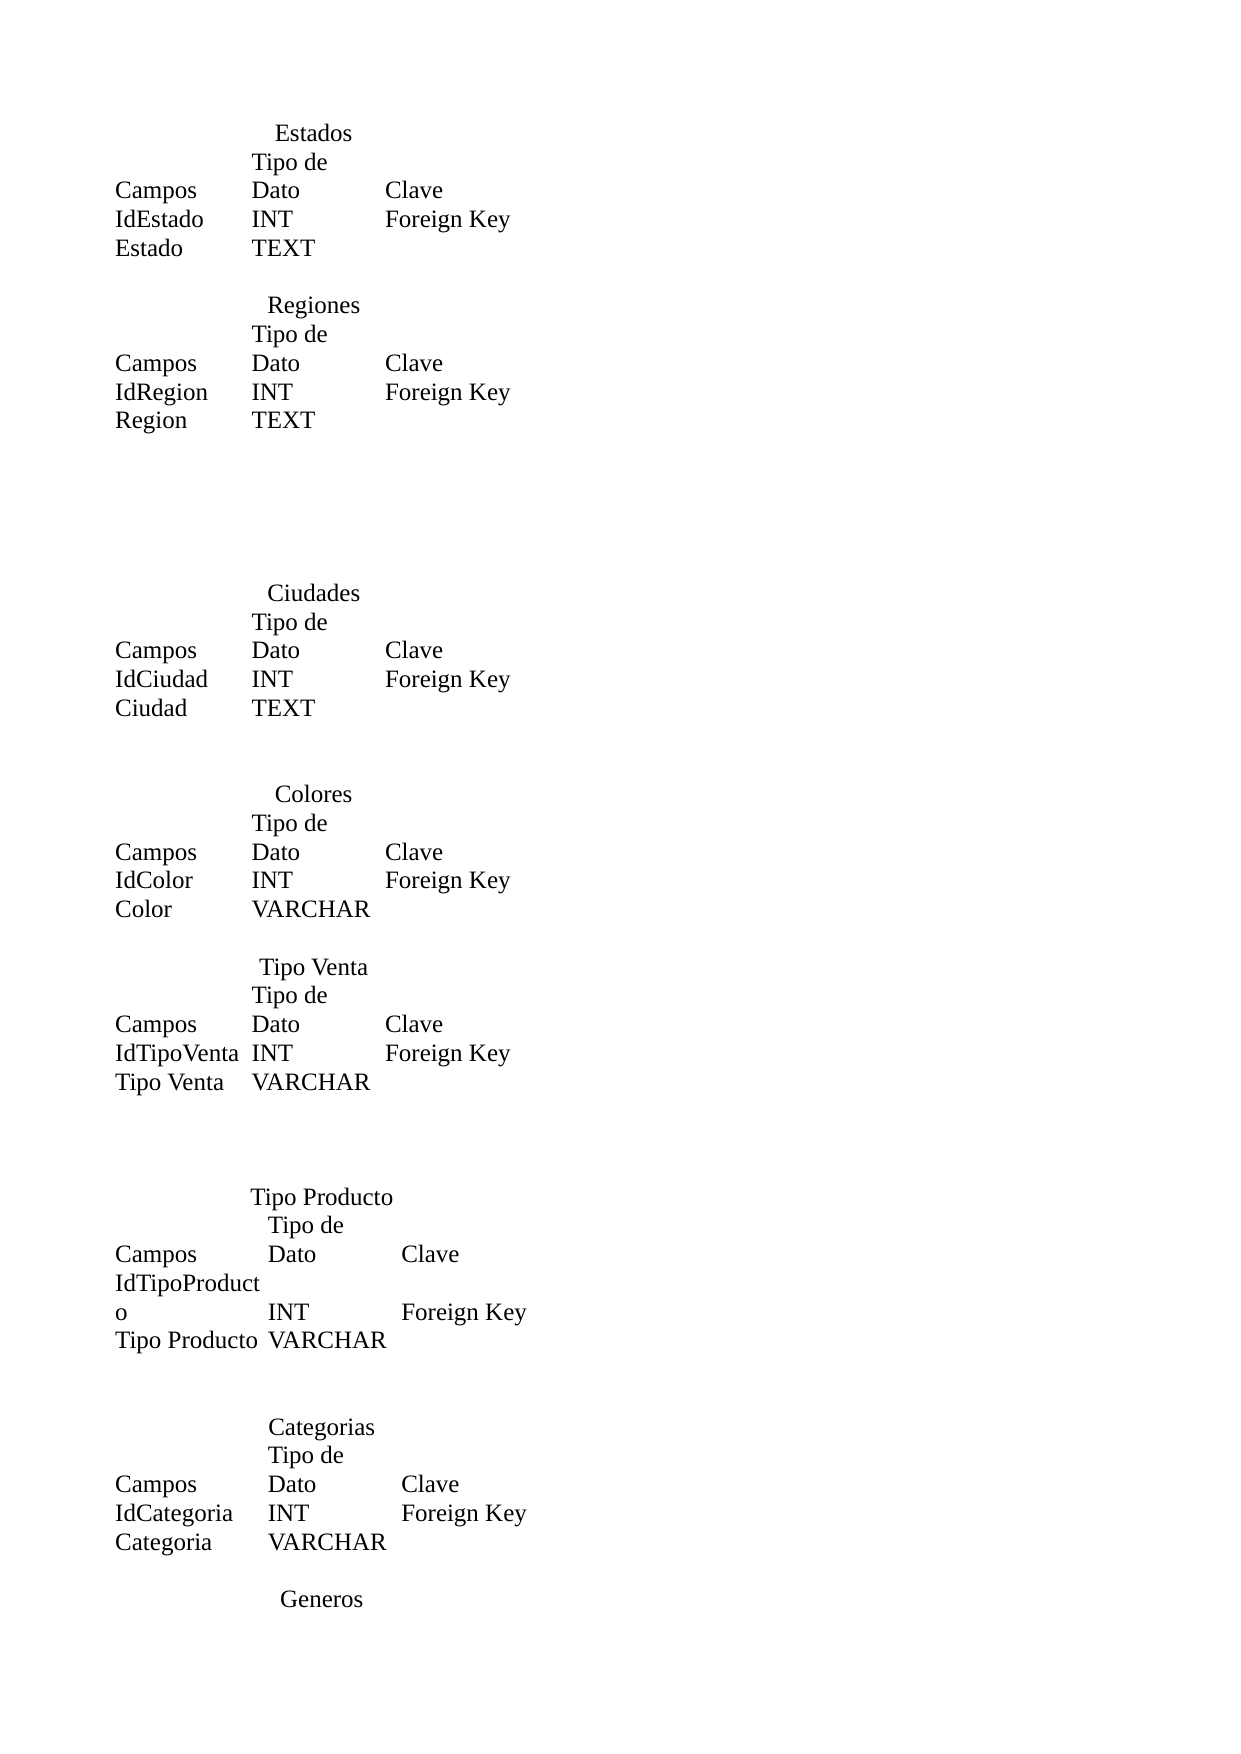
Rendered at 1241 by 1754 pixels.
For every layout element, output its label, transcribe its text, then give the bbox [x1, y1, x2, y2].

table_cell Ciudad [112, 693, 248, 722]
table_cell IdCiudad [112, 664, 248, 693]
table_cell IdEstado [112, 204, 248, 233]
table_cell Tipo de Dato [248, 147, 382, 204]
table_cell Tipo de Dato [248, 808, 382, 866]
table_cell Colores [112, 779, 515, 808]
table_cell Estado [112, 233, 248, 262]
table_cell Tipo de Dato [248, 319, 382, 377]
table_cell TEXT [248, 406, 382, 434]
table_cell TEXT [248, 233, 382, 262]
table_cell Clave [398, 1441, 531, 1498]
table_cell INT [248, 204, 382, 233]
table_cell IdTipoVenta [112, 1038, 248, 1067]
table_cell [398, 1383, 531, 1412]
table_cell IdTipoProducto [112, 1268, 264, 1326]
table_cell Campos [112, 808, 248, 866]
table_cell [398, 1326, 531, 1354]
table_cell Campos [112, 319, 248, 377]
table_cell [112, 1556, 264, 1584]
table_cell Region [112, 406, 248, 434]
table_cell Foreign Key [398, 1498, 531, 1527]
table_cell [112, 751, 248, 779]
table_cell Clave [382, 607, 515, 664]
table_cell Tipo Producto [112, 1326, 264, 1354]
table_cell Tipo Venta [112, 952, 515, 981]
table_cell [112, 1354, 264, 1383]
table_cell Foreign Key [382, 664, 515, 693]
table_cell Estados [112, 118, 515, 147]
table_cell [382, 1067, 515, 1096]
table_cell [398, 1354, 531, 1383]
table_cell INT [248, 1038, 382, 1067]
table_cell Color [112, 894, 248, 923]
table_cell Campos [112, 607, 248, 664]
table_cell [382, 233, 515, 262]
table_cell VARCHAR [265, 1326, 398, 1354]
table_cell [382, 894, 515, 923]
table_cell [382, 262, 515, 291]
table_cell IdRegion [112, 377, 248, 406]
table_cell Foreign Key [382, 377, 515, 406]
table_header Ciudades [112, 578, 515, 607]
table_cell [382, 722, 515, 751]
table_cell Clave [382, 808, 515, 866]
table_cell [382, 923, 515, 952]
table_cell [248, 262, 382, 291]
table_cell Tipo de Dato [265, 1211, 398, 1268]
table_cell IdColor [112, 866, 248, 894]
table_cell Tipo de Dato [248, 981, 382, 1038]
table_cell Tipo de Dato [265, 1441, 398, 1498]
table_cell VARCHAR [248, 1067, 382, 1096]
table_cell [382, 751, 515, 779]
table_cell INT [248, 664, 382, 693]
table_cell [265, 1383, 398, 1412]
table_cell Campos [112, 1441, 264, 1498]
table_cell INT [248, 866, 382, 894]
table_cell VARCHAR [265, 1527, 398, 1556]
table_cell Campos [112, 981, 248, 1038]
table_cell INT [265, 1268, 398, 1326]
table_cell Campos [112, 1211, 264, 1268]
table_cell [112, 262, 248, 291]
table_cell Tipo Venta [112, 1067, 248, 1096]
table_cell INT [265, 1498, 398, 1527]
table_cell [398, 1556, 531, 1584]
table_cell Foreign Key [398, 1268, 531, 1326]
table_header Tipo Producto [112, 1182, 531, 1211]
table_cell [382, 406, 515, 434]
table_cell Categoria [112, 1527, 264, 1556]
table_cell Regiones [112, 291, 515, 319]
table_cell IdCategoria [112, 1498, 264, 1527]
table_cell Clave [382, 147, 515, 204]
table_cell Clave [398, 1211, 531, 1268]
table_cell INT [248, 377, 382, 406]
table_cell Generos [112, 1584, 531, 1613]
table_cell Clave [382, 981, 515, 1038]
table_cell Campos [112, 147, 248, 204]
table_cell [112, 1383, 264, 1412]
table_cell [112, 722, 248, 751]
table_cell [265, 1556, 398, 1584]
table_cell [382, 693, 515, 722]
table_cell Categorias [112, 1412, 531, 1441]
table_cell [248, 923, 382, 952]
table_cell Foreign Key [382, 1038, 515, 1067]
table_cell TEXT [248, 693, 382, 722]
table_cell Clave [382, 319, 515, 377]
table_cell Tipo de Dato [248, 607, 382, 664]
table_cell [265, 1354, 398, 1383]
table_cell [248, 751, 382, 779]
table_cell VARCHAR [248, 894, 382, 923]
table_cell Foreign Key [382, 866, 515, 894]
table_cell Foreign Key [382, 204, 515, 233]
table_cell [112, 923, 248, 952]
table_cell [248, 722, 382, 751]
table_cell [398, 1527, 531, 1556]
